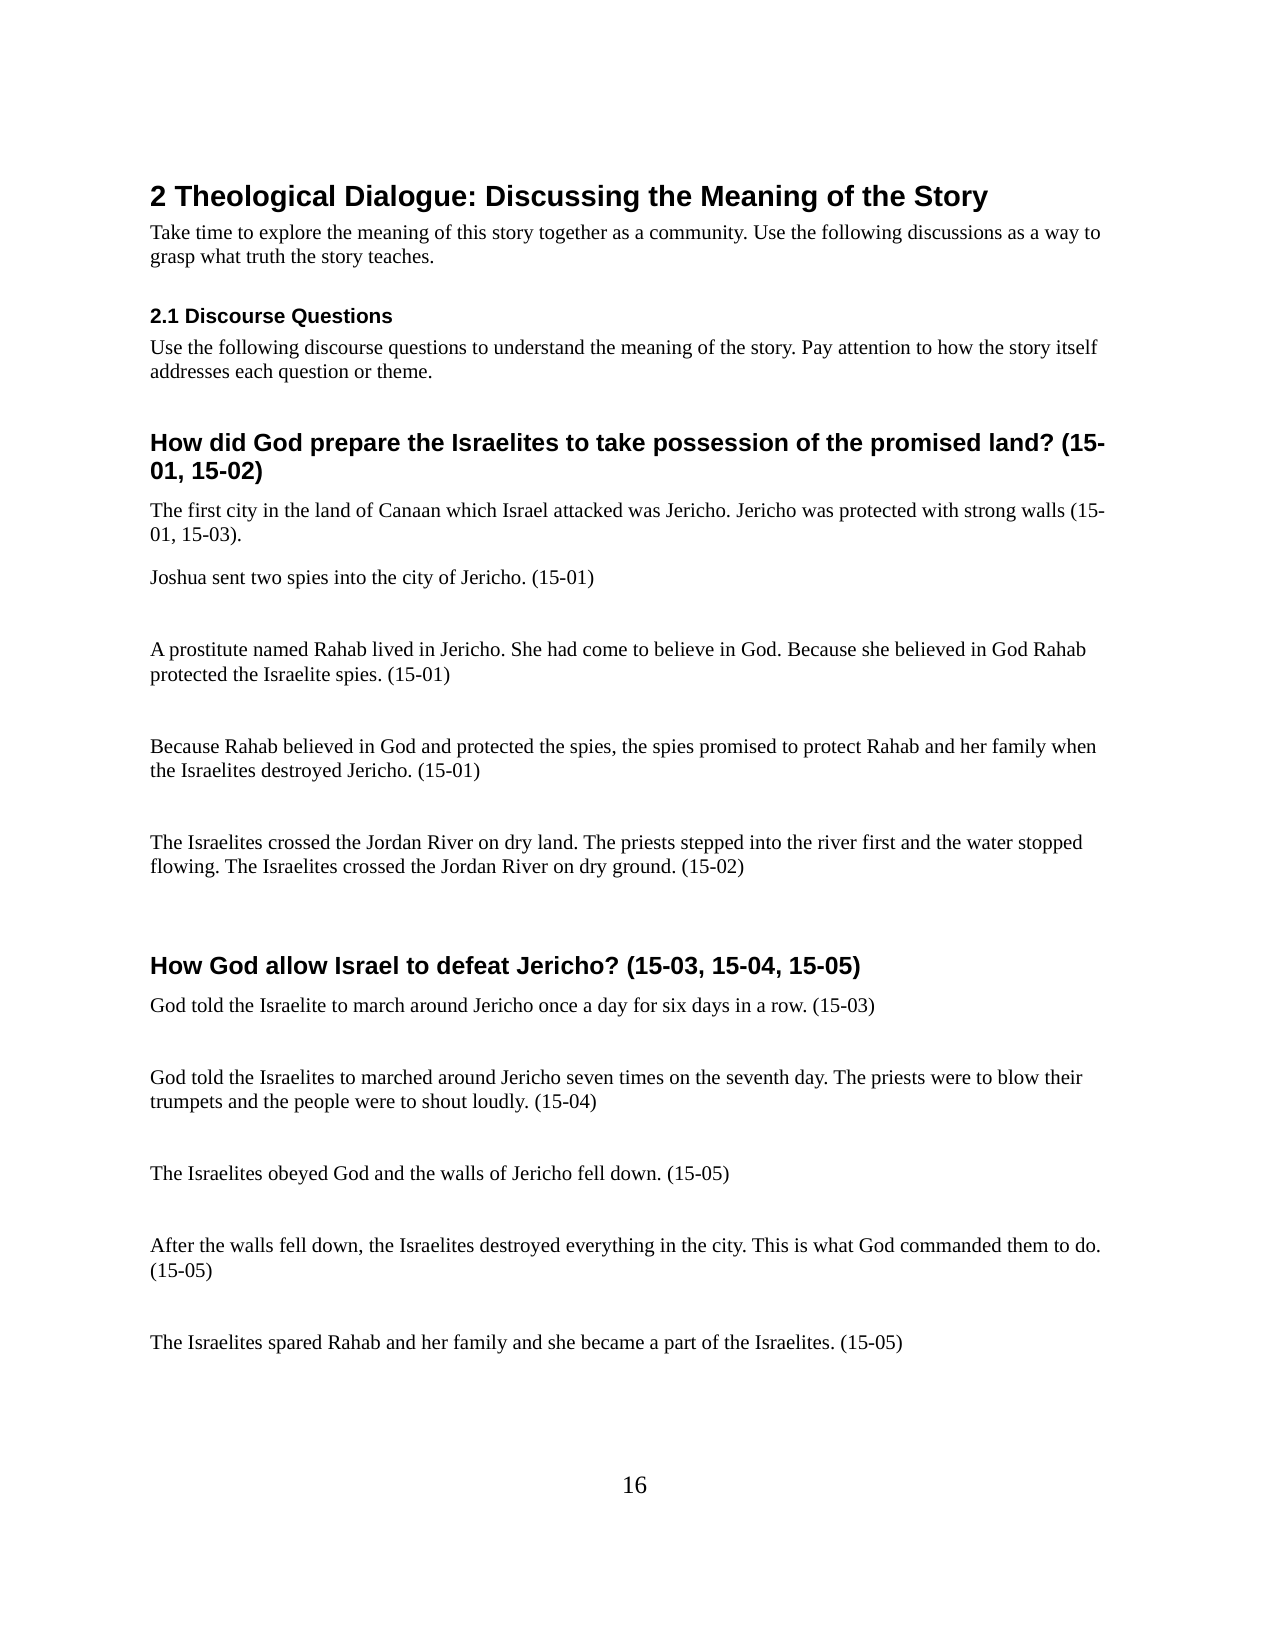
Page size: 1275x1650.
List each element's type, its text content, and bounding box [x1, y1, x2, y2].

subtitle How God allow Israel to defeat Jericho? (15-03, 15-04, 15-05) [150, 951, 1125, 980]
text After the walls fell down, the Israelites destroyed everything in the city. This is what God commanded them to do. (15-05) [150, 1233, 1125, 1282]
subtitle How did God prepare the Israelites to take possession of the promised land? (15-01, 15-02) [150, 428, 1125, 485]
text Use the following discourse questions to understand the meaning of the story. Pay attention to how the story itself addresses each question or theme. [150, 335, 1125, 383]
text Take time to explore the meaning of this story together as a community. Use the following discussions as a way to grasp what truth the story teaches. [150, 220, 1125, 268]
text The first city in the land of Canaan which Israel attacked was Jericho. Jericho was protected with strong walls (15-01, 15-03). [150, 497, 1125, 546]
text God told the Israelite to march around Jericho once a day for six days in a row. (15-03) [150, 992, 1125, 1017]
text The Israelites spared Rahab and her family and she became a part of the Israelites. (15-05) [150, 1330, 1125, 1354]
text A prostitute named Rahab lived in Jericho. She had come to believe in God. Because she believed in God Rahab protected the Israelite spies. (15-01) [150, 637, 1125, 686]
text The Israelites crossed the Jordan River on dry land. The priests stepped into the river first and the water stopped flowing. The Israelites crossed the Jordan River on dry ground. (15-02) [150, 830, 1125, 878]
text Joshua sent two spies into the city of Jericho. (15-01) [150, 565, 1125, 589]
text God told the Israelites to marched around Jericho seven times on the seventh day. The priests were to blow their trumpets and the people were to shout loudly. (15-04) [150, 1065, 1125, 1113]
text The Israelites obeyed God and the walls of Jericho fell down. (15-05) [150, 1161, 1125, 1185]
text Because Rahab believed in God and protected the spies, the spies promised to protect Rahab and her family when the Israelites destroyed Jericho. (15-01) [150, 734, 1125, 782]
subtitle 2.1 Discourse Questions [150, 304, 1125, 328]
subtitle 2 Theological Dialogue: Discussing the Meaning of the Story [150, 179, 1125, 212]
